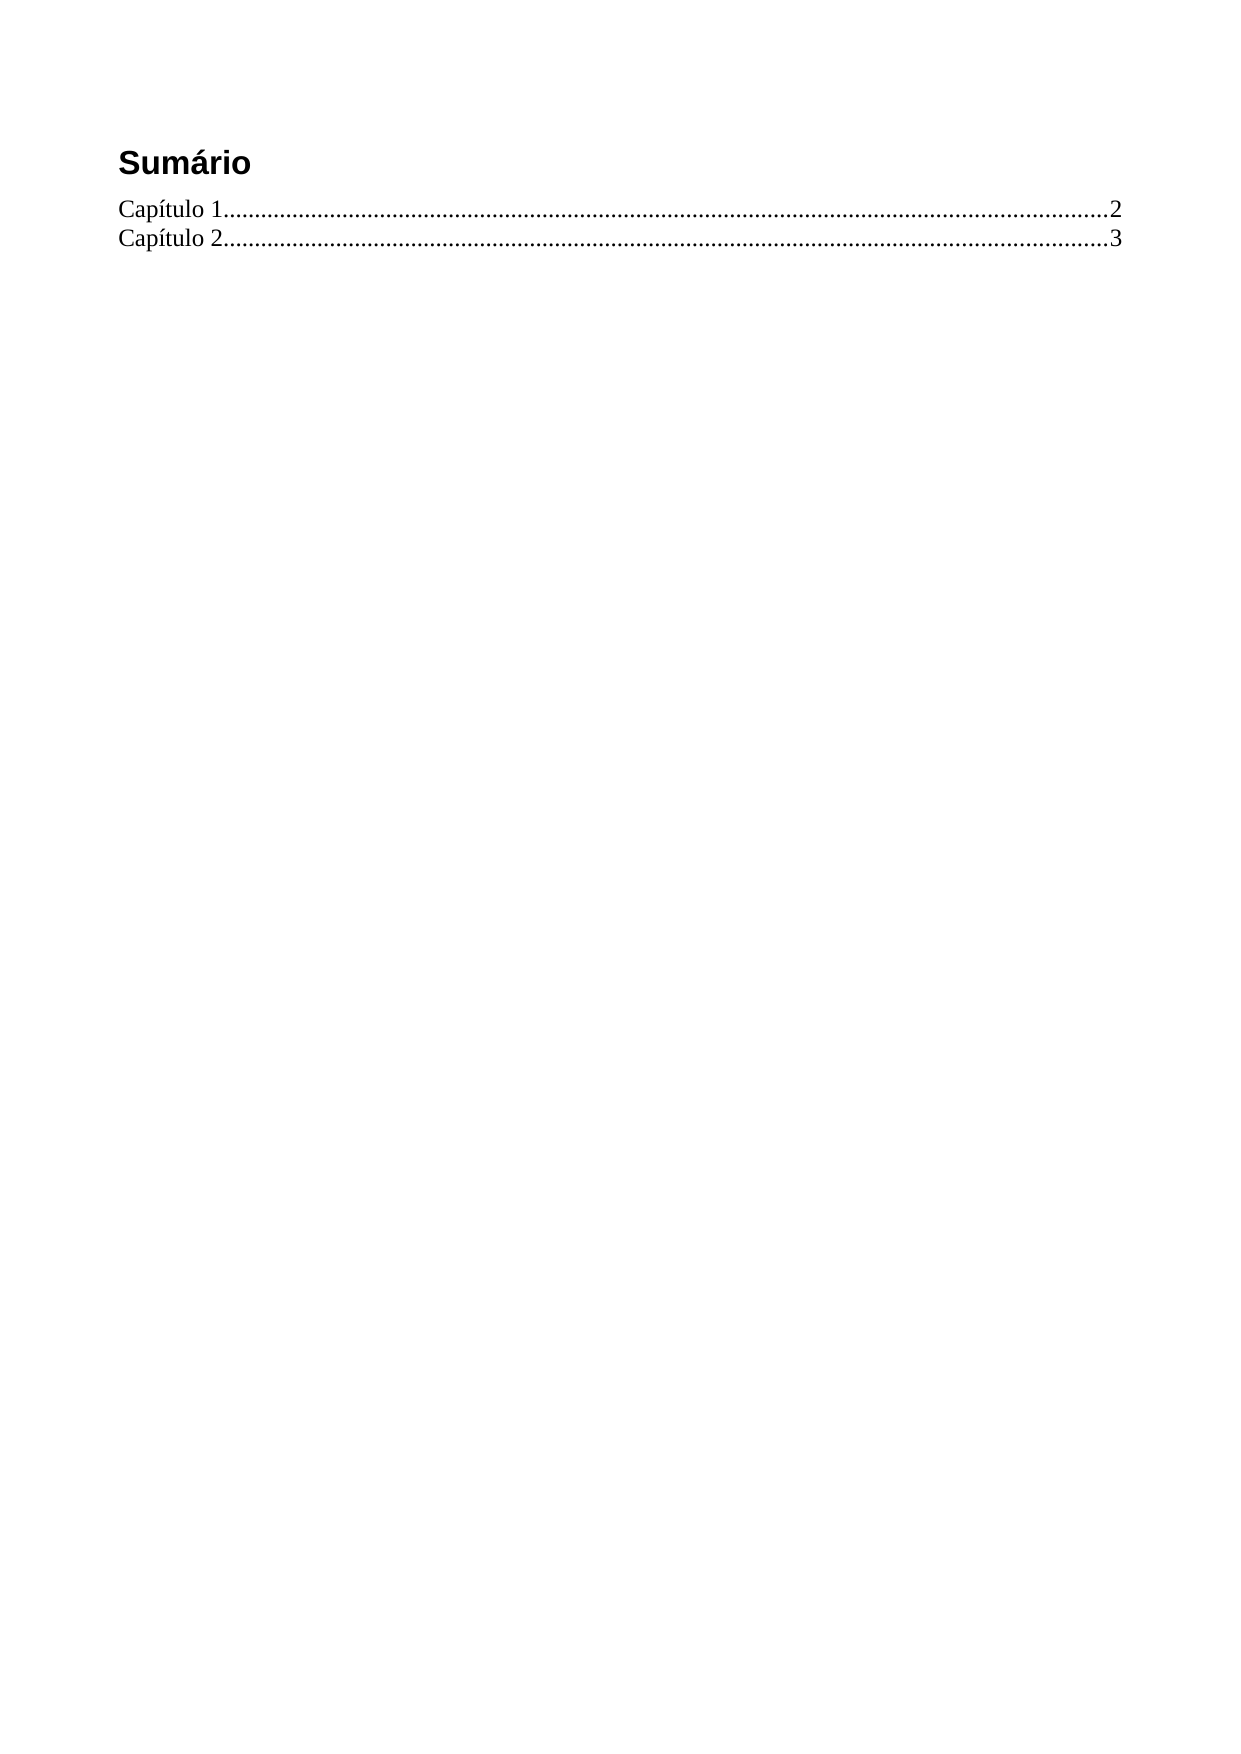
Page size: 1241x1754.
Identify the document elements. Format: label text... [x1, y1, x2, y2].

text Capítulo 2 3 [118, 223, 1122, 252]
text Capítulo 1 2 [118, 194, 1122, 223]
subtitle Sumário [118, 143, 1122, 182]
